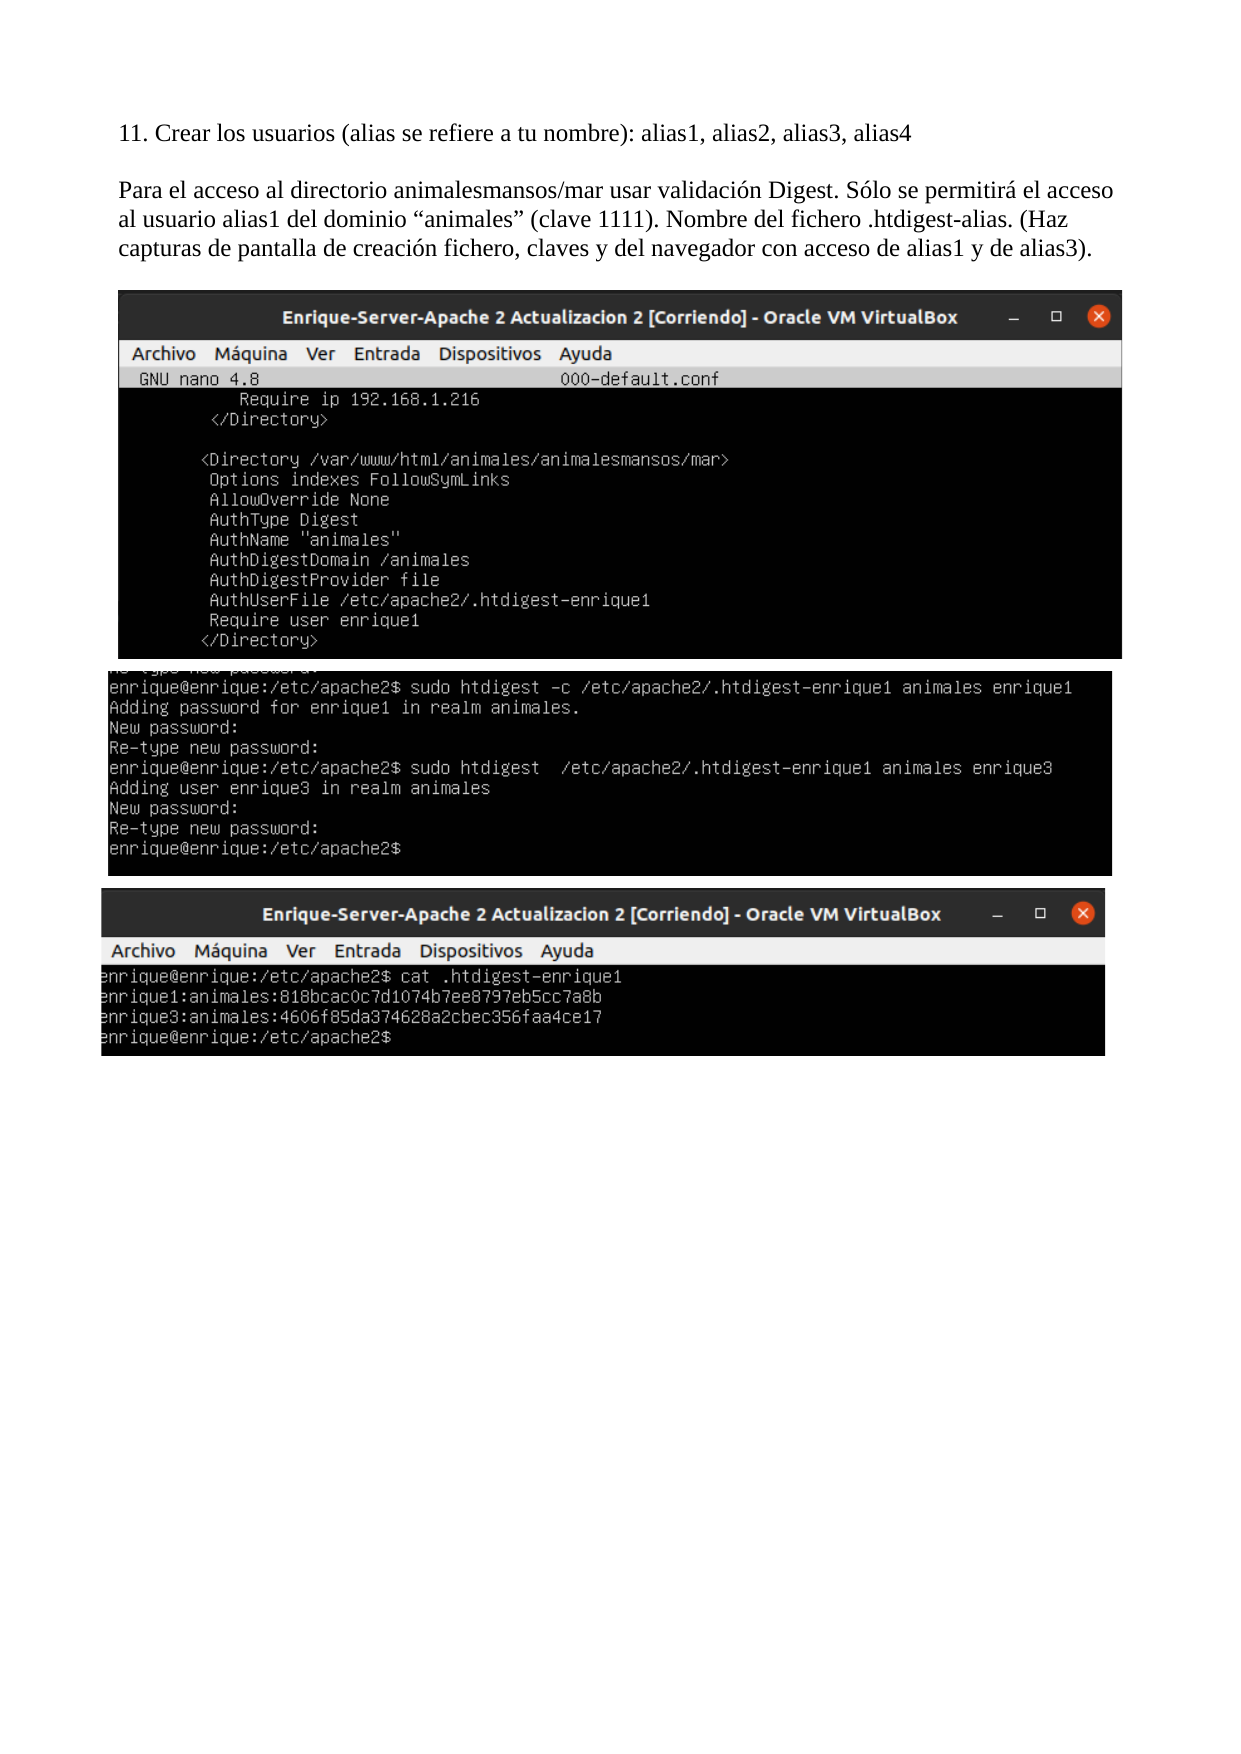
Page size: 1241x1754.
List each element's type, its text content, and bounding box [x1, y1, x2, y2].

picture [118, 290, 1123, 659]
picture [108, 671, 1113, 876]
text Para el acceso al directorio animalesmansos/mar usar validación Digest. Sólo se permitirá el acceso al usuario alias1 del dominio “animales” (clave 1111). Nombre del fichero .htdigest-alias. (Haz capturas de pantalla de creación fichero, claves y del navegador con acceso de alias1 y de alias3). [118, 176, 1122, 262]
text 11. Crear los usuarios (alias se refiere a tu nombre): alias1, alias2, alias3, alias4 [118, 118, 1122, 147]
picture [101, 888, 1105, 1056]
